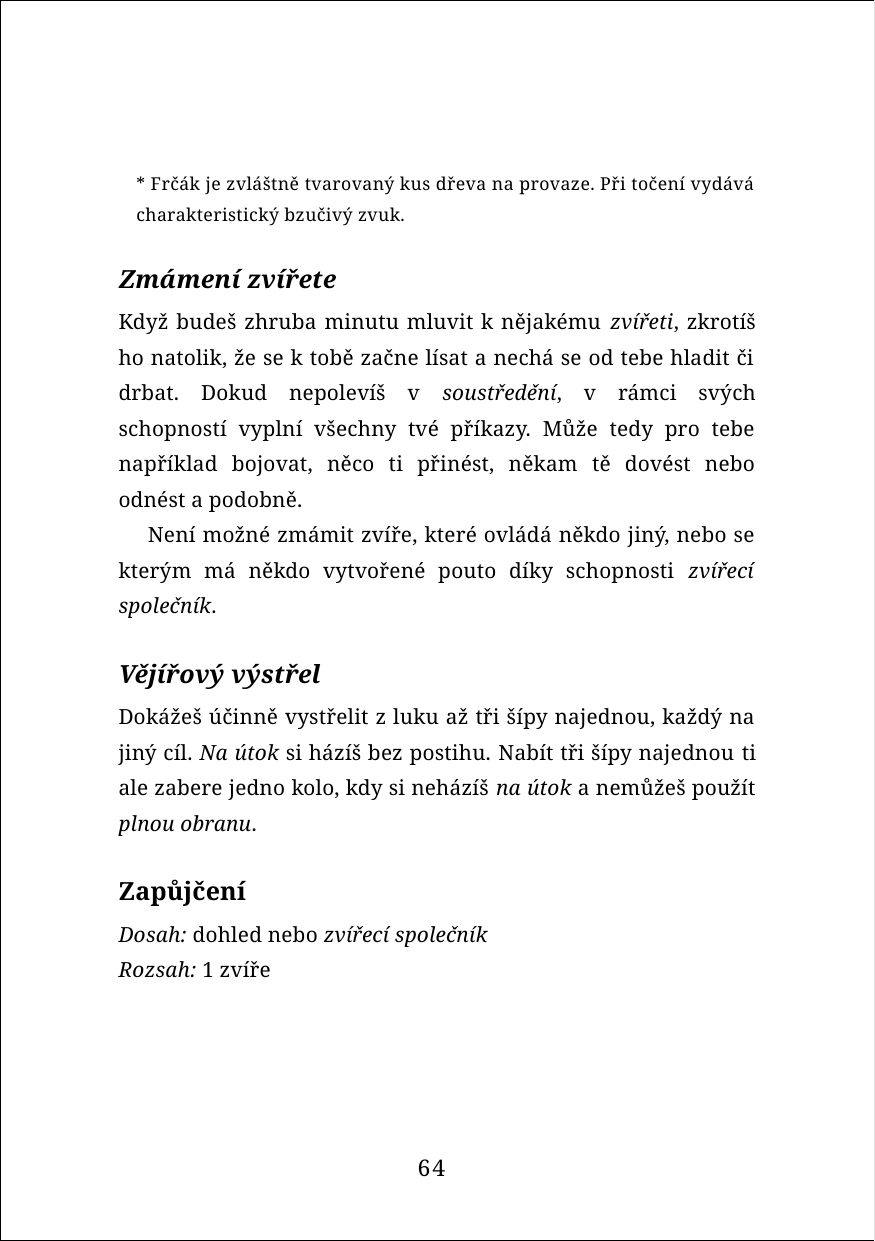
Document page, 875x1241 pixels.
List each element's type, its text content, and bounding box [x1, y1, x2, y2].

text * Frčák je zvláštně tvarovaný kus dřeva na provaze. Při točení vydává charakteristický bzučivý zvuk. [136, 172, 756, 226]
subtitle Zapůjčení [118, 874, 756, 908]
text Dokážeš účinně vystřelit z luku až tři šípy najednou, každý na jiný cíl. Na útok si házíš bez postihu. Nabít tři šípy najednou ti ale zabere jedno kolo, kdy si neházíš na útok a nemůžeš použít plnou obranu. [118, 702, 756, 837]
subtitle Zmámení zvířete [118, 262, 756, 296]
text Když budeš zhruba minutu mluvit k nějakému zvířeti, zkrotíš ho natolik, že se k tobě začne lísat a nechá se od tebe hladit či drbat. Dokud nepolevíš v soustředění, v rámci svých schopností vyplní všechny tvé příkazy. Může tedy pro tebe například bojovat, něco ti přinést, někam tě dovést nebo odnést a podobně. Není možné zmámit zvíře, které ovládá někdo jiný, nebo se kterým má někdo vytvořené pouto díky schopnosti zvířecí společník. [118, 307, 756, 620]
subtitle Vějířový výstřel [118, 657, 756, 691]
text Dosah: dohled nebo zvířecí společník Rozsah: 1 zvíře [118, 920, 756, 984]
